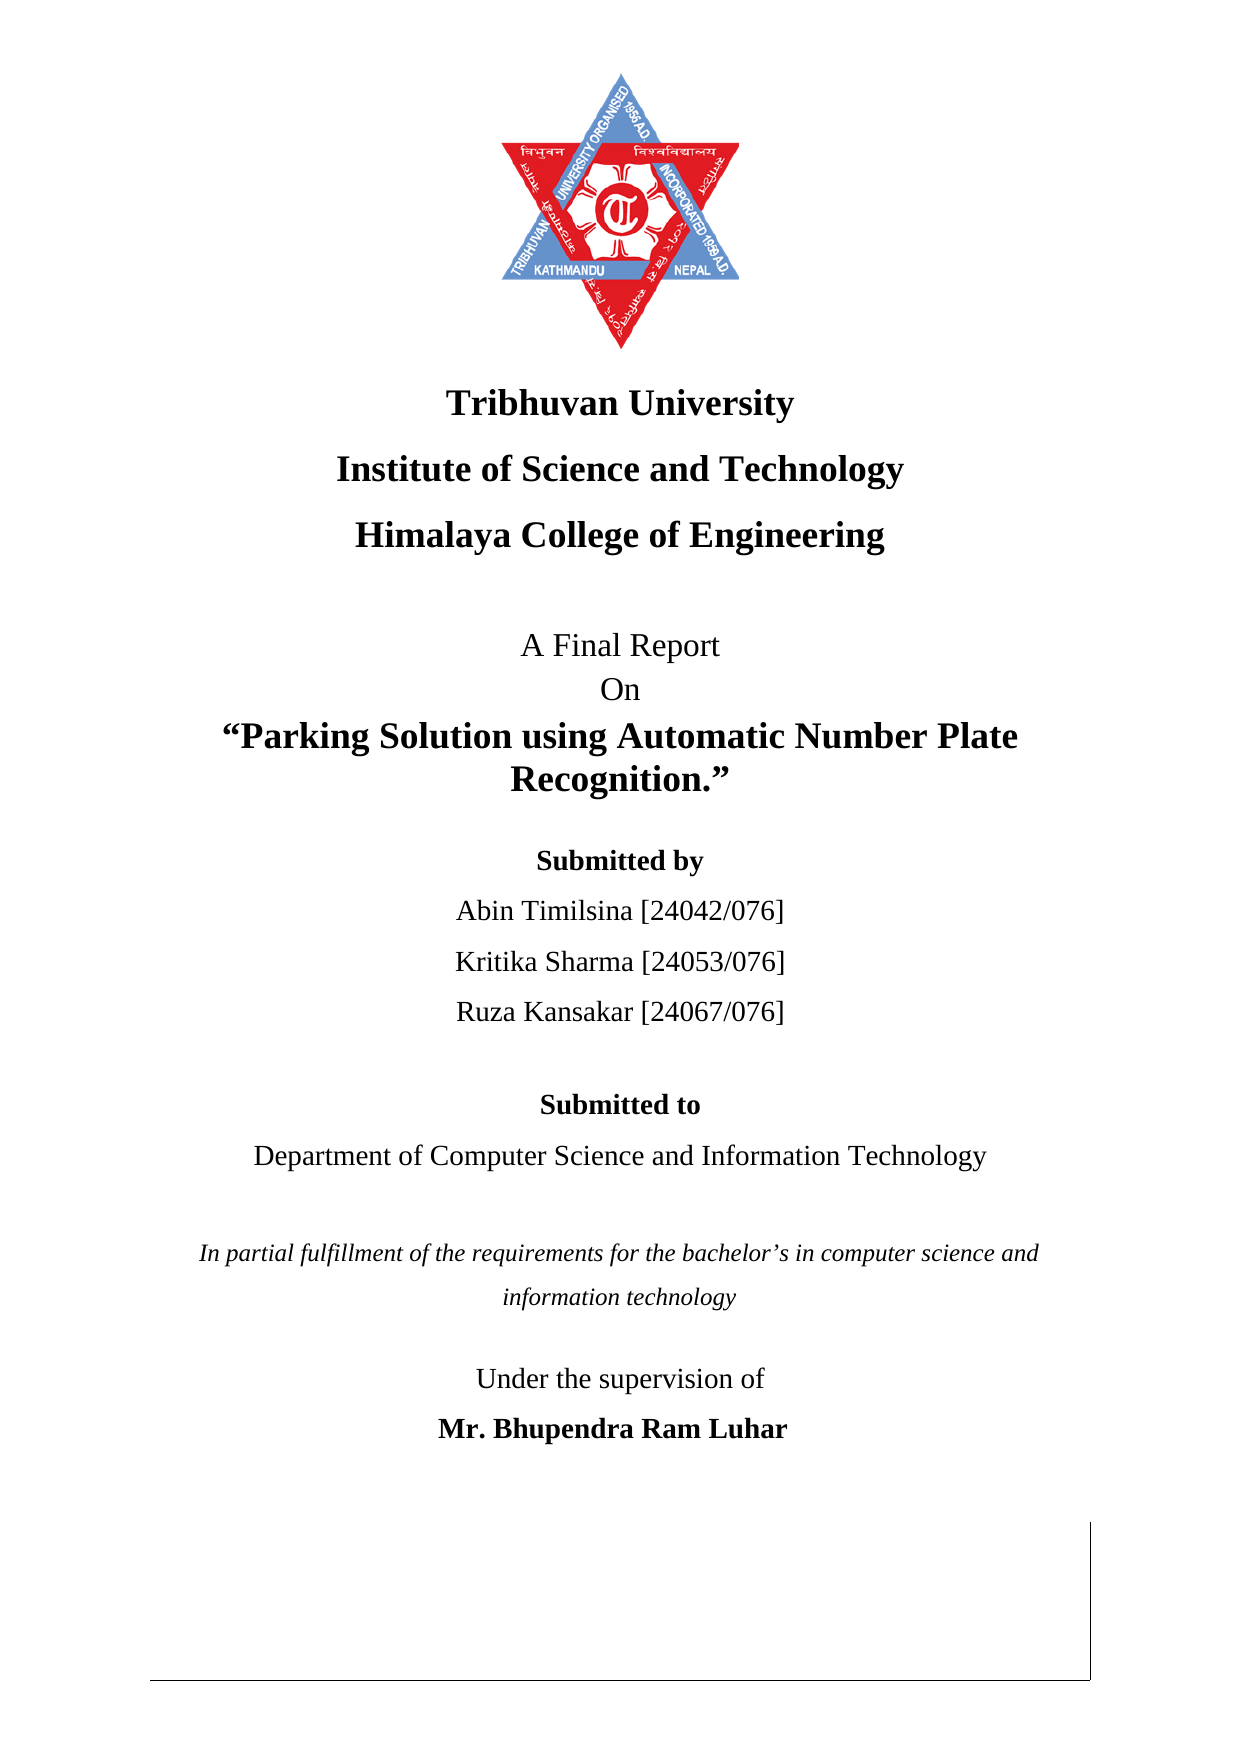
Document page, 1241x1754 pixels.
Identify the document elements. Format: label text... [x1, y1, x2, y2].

text Himalaya College of Engineering [150, 512, 1090, 556]
text Under the supervision of [150, 1361, 1090, 1394]
text In partial fulfillment of the requirements for the bachelor’s in computer science and information technology [150, 1238, 1090, 1310]
text On [150, 670, 1090, 708]
text Department of Computer Science and Information Technology [150, 1138, 1090, 1171]
text Kritika Sharma [24053/076] [150, 944, 1090, 977]
text Mr. Bhupendra Ram Luhar [150, 1411, 1090, 1444]
text Abin Timilsina [24042/076] [150, 893, 1090, 927]
text Submitted by [150, 843, 1090, 877]
text Tribhuvan University [150, 380, 1090, 423]
text A Final Report [150, 626, 1090, 664]
text “Parking Solution using Automatic Number Plate Recognition.” [150, 714, 1090, 800]
text Submitted to [150, 1087, 1090, 1121]
text Institute of Science and Technology [150, 446, 1090, 489]
text Ruza Kansakar [24067/076] [150, 994, 1090, 1028]
